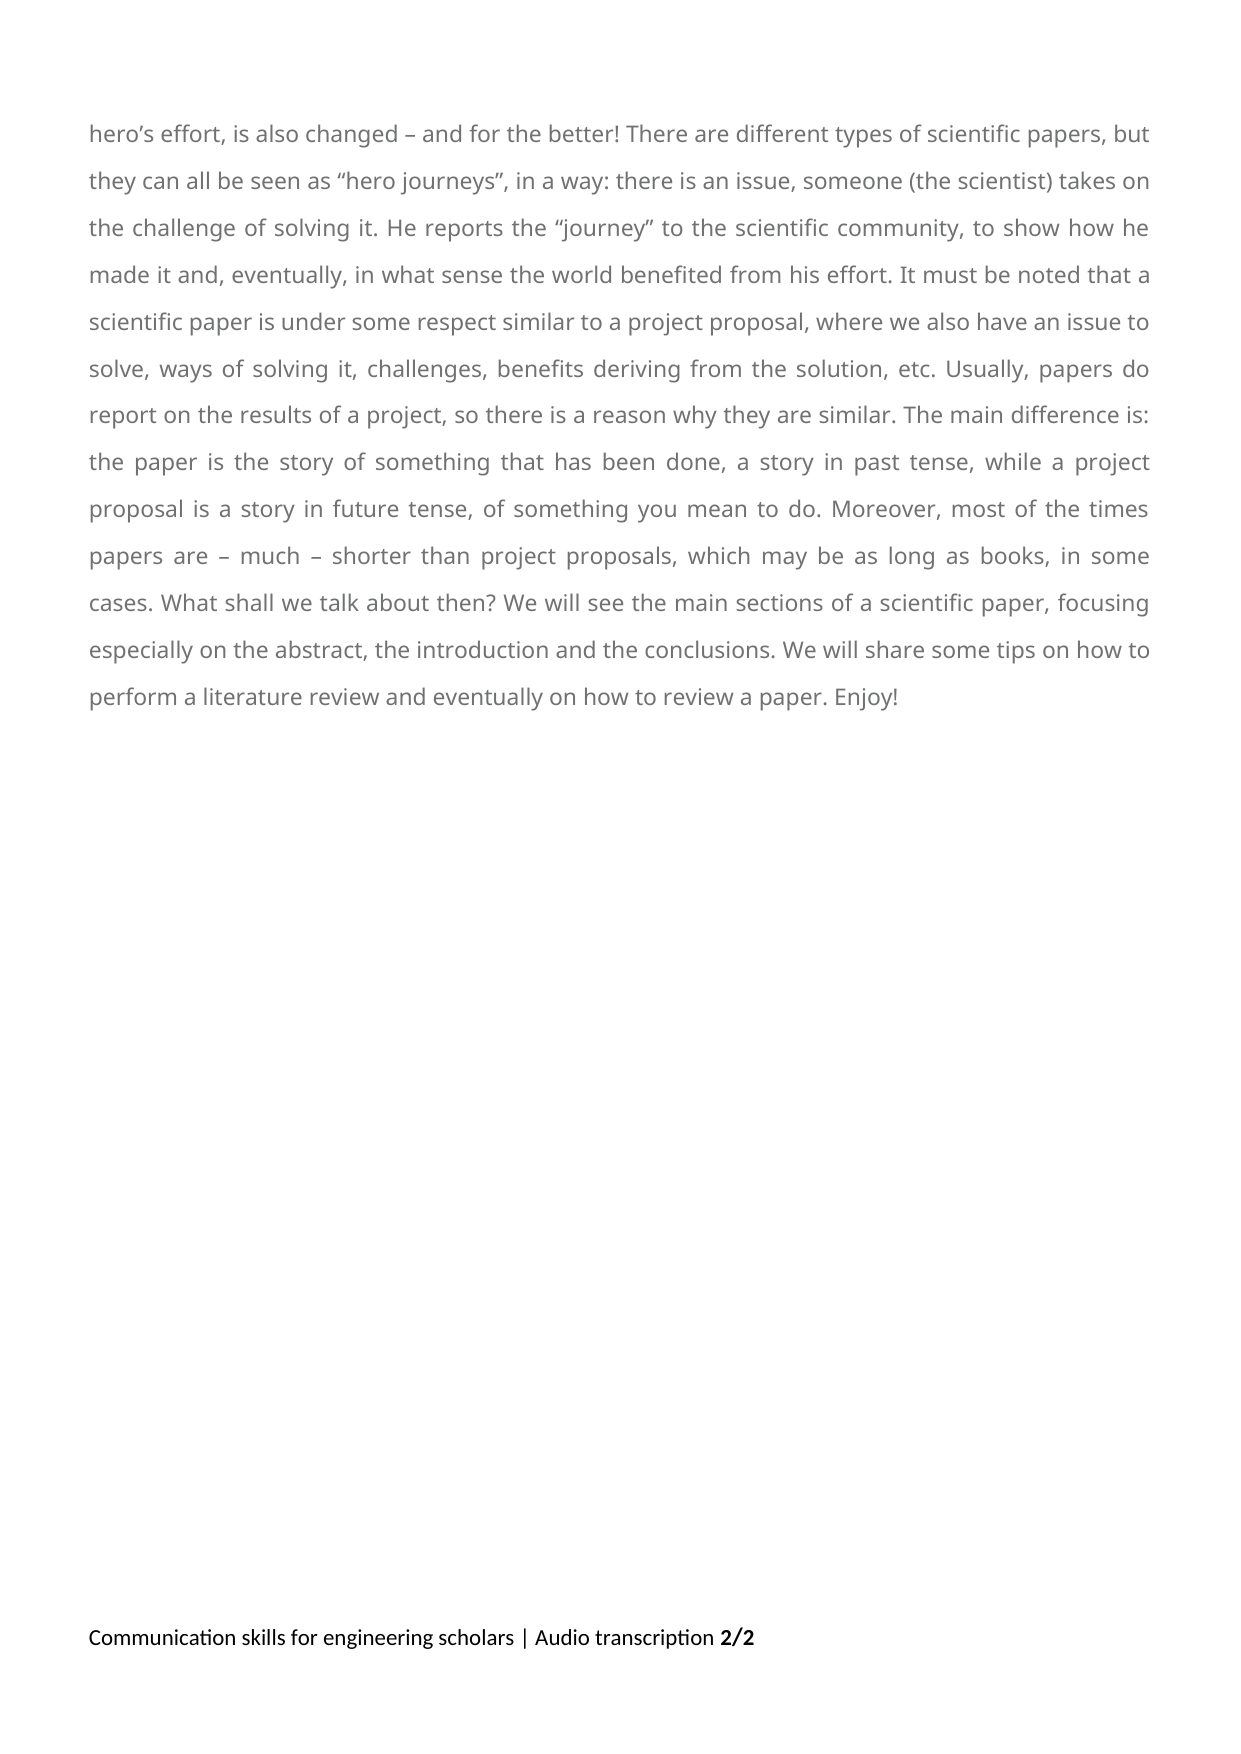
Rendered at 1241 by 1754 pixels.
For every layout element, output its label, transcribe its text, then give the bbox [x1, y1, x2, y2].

text hero’s effort, is also changed – and for the better! There are different types of scientific papers, but they can all be seen as “hero journeys”, in a way: there is an issue, someone (the scientist) takes on the challenge of solving it. He reports the “journey” to the scientific community, to show how he made it and, eventually, in what sense the world benefited from his effort. It must be noted that a scientific paper is under some respect similar to a project proposal, where we also have an issue to solve, ways of solving it, challenges, benefits deriving from the solution, etc. Usually, papers do report on the results of a project, so there is a reason why they are similar. The main difference is: the paper is the story of something that has been done, a story in past tense, while a project proposal is a story in future tense, of something you mean to do. Moreover, most of the times papers are – much – shorter than project proposals, which may be as long as books, in some cases. What shall we talk about then? We will see the main sections of a scientific paper, focusing especially on the abstract, the introduction and the conclusions. We will share some tips on how to perform a literature review and eventually on how to review a paper. Enjoy! [89, 118, 1152, 712]
